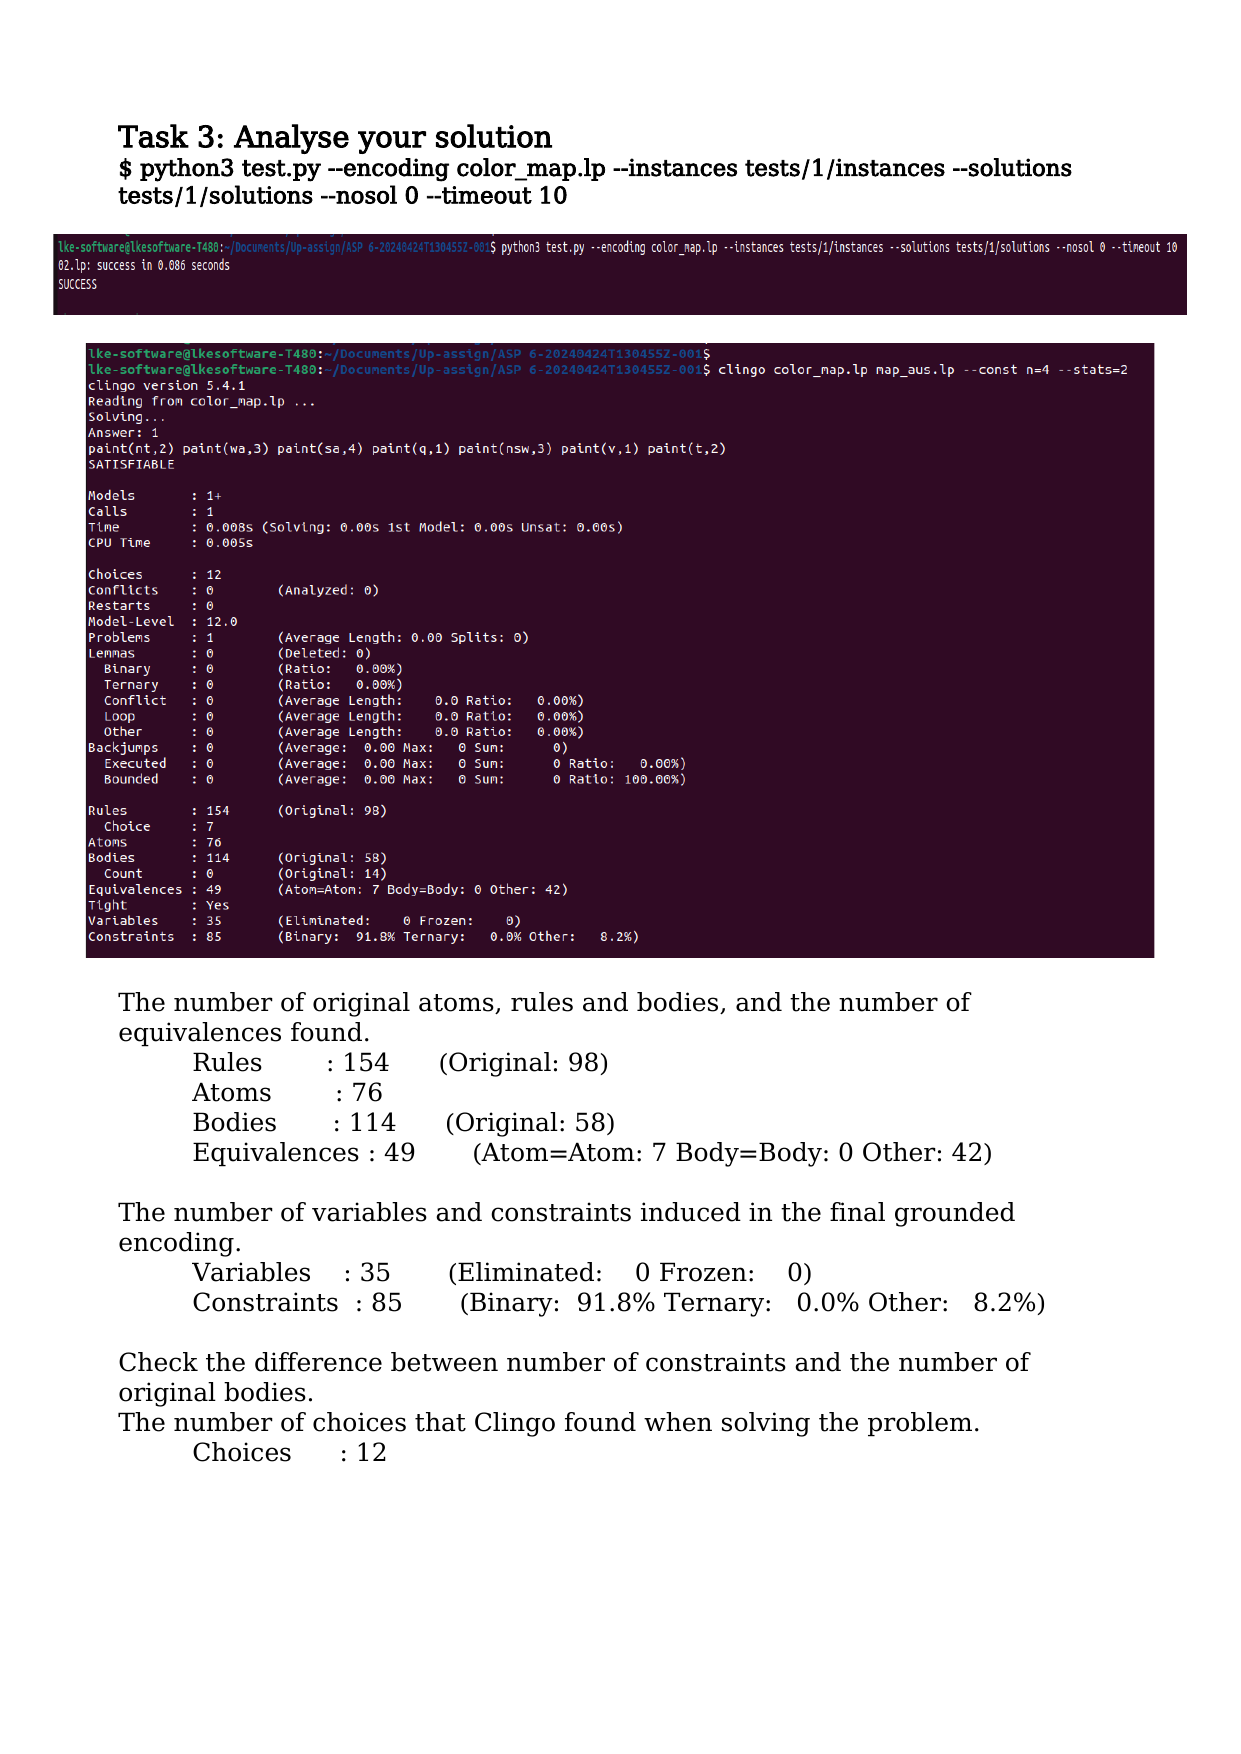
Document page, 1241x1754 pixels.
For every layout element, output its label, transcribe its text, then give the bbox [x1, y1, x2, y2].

text The number of variables and constraints induced in the final grounded encoding. [118, 1197, 1122, 1257]
text Variables : 35 (Eliminated: 0 Frozen: 0) [118, 1257, 1122, 1287]
text Task 3: Analyse your solution [118, 118, 1122, 153]
text The number of choices that Clingo found when solving the problem. [118, 1407, 1122, 1437]
text Rules : 154 (Original: 98) [118, 1047, 1122, 1077]
text The number of original atoms, rules and bodies, and the number of equivalences found. [118, 987, 1122, 1047]
picture [53, 234, 1187, 315]
text Bodies : 114 (Original: 58) [118, 1107, 1122, 1137]
text Atoms : 76 [118, 1077, 1122, 1107]
text Constraints : 85 (Binary: 91.8% Ternary: 0.0% Other: 8.2%) [118, 1287, 1122, 1317]
text $ python3 test.py --encoding color_map.lp --instances tests/1/instances --solutions tests/1/solutions --nosol 0 --timeout 10 [118, 153, 1122, 208]
text Choices : 12 [118, 1437, 1122, 1467]
text Equivalences : 49 (Atom=Atom: 7 Body=Body: 0 Other: 42) [118, 1137, 1122, 1167]
picture [85, 343, 1155, 958]
text Check the difference between number of constraints and the number of original bodies. [118, 1347, 1122, 1407]
